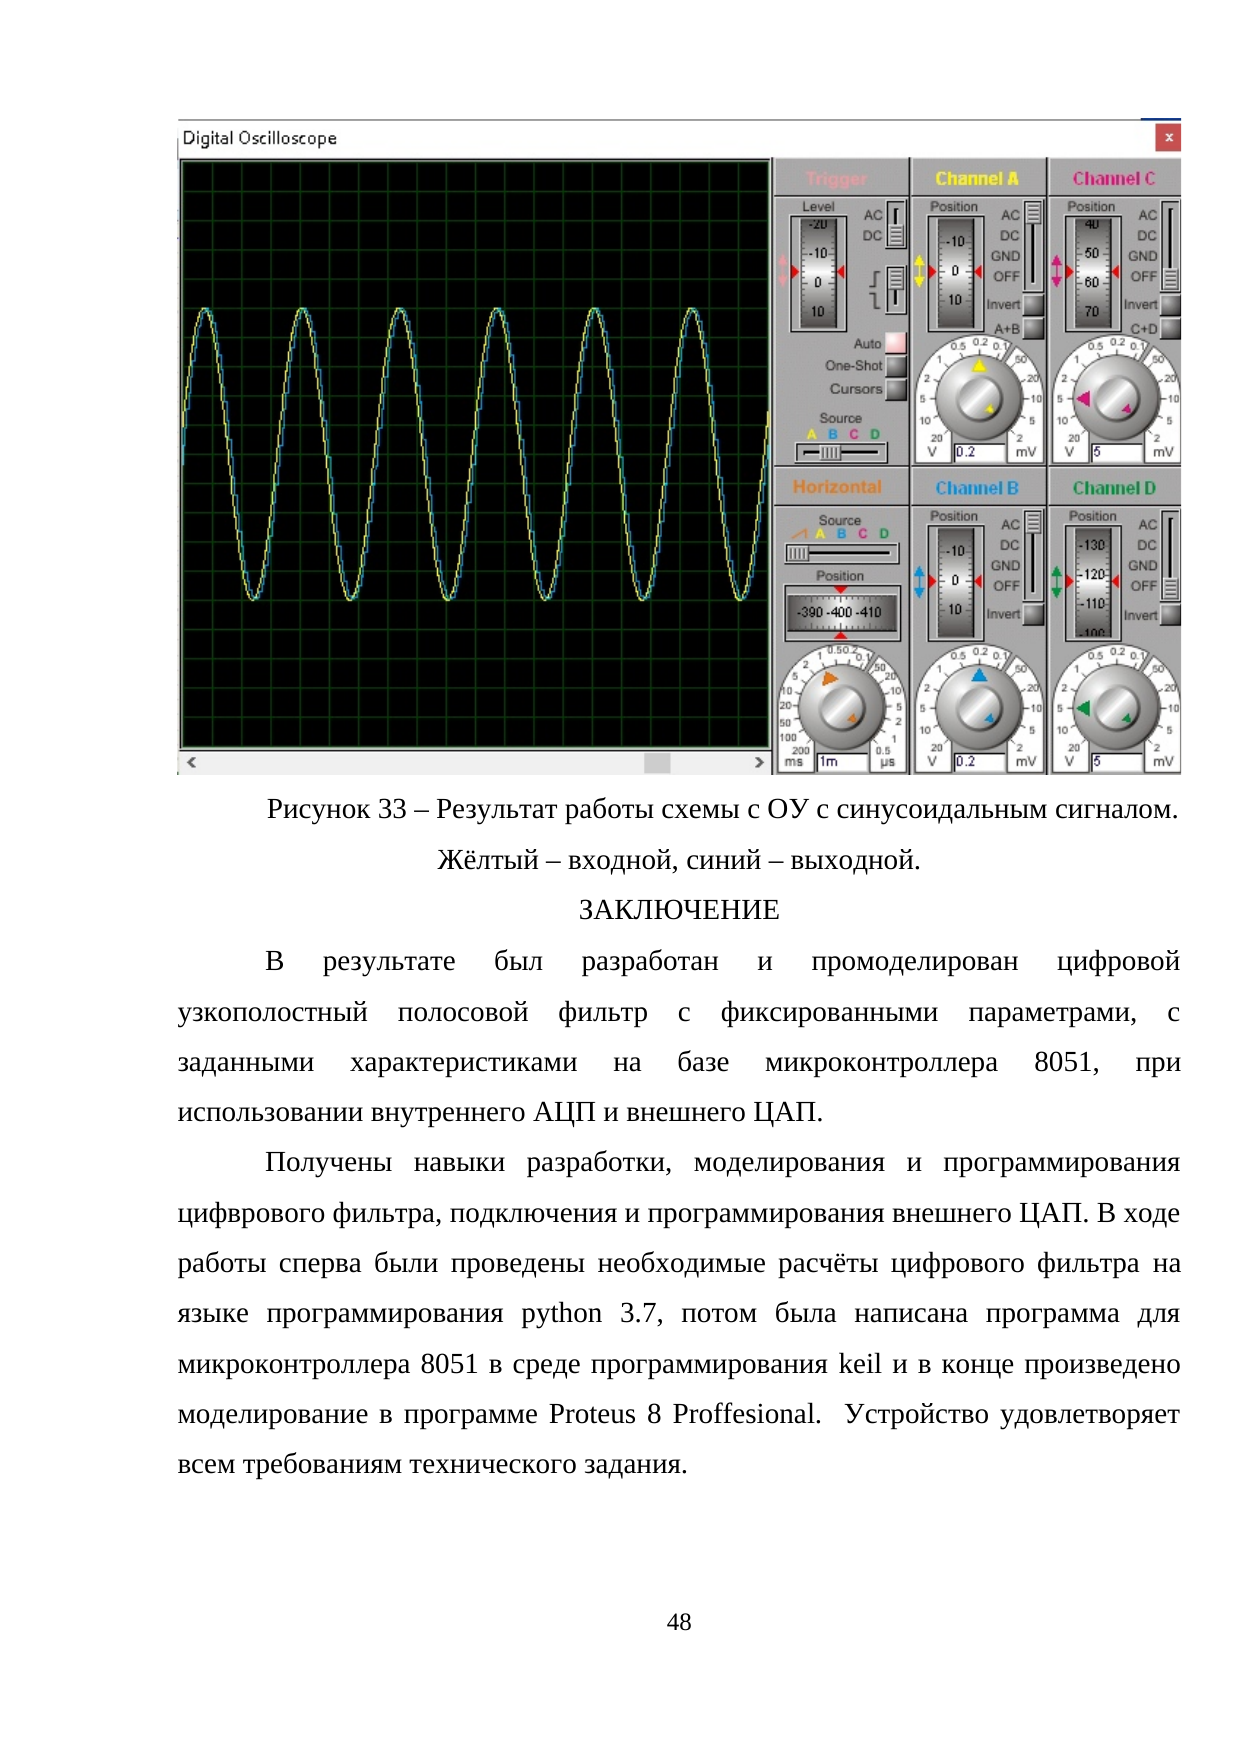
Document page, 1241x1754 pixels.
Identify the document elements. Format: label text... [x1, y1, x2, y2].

text Получены навыки разработки, моделирования и программирования цифврового фильтра, подключения и программирования внешнего ЦАП. В ходе работы сперва были проведены необходимые расчёты цифрового фильтра на языке программирования python 3.7, потом была написана программа для микроконтроллера 8051 в среде программирования keil и в конце произведено моделирование в программе Proteus 8 Proffesional. Устройство удовлетворяет всем требованиям технического задания. [177, 1144, 1181, 1480]
picture [177, 118, 1182, 775]
text Рисунок 33 – Результат работы схемы с ОУ с синусоидальным сигналом. Жёлтый – входной, синий – выходной. [177, 775, 1181, 875]
text В результате был разработан и промоделирован цифровой узкополостный полосовой фильтр с фиксированными параметрами, с заданными характеристиками на базе микроконтроллера 8051, при использовании внутреннего АЦП и внешнего ЦАП. [177, 943, 1181, 1128]
subtitle ЗАКЛЮЧЕНИЕ [177, 892, 1181, 926]
